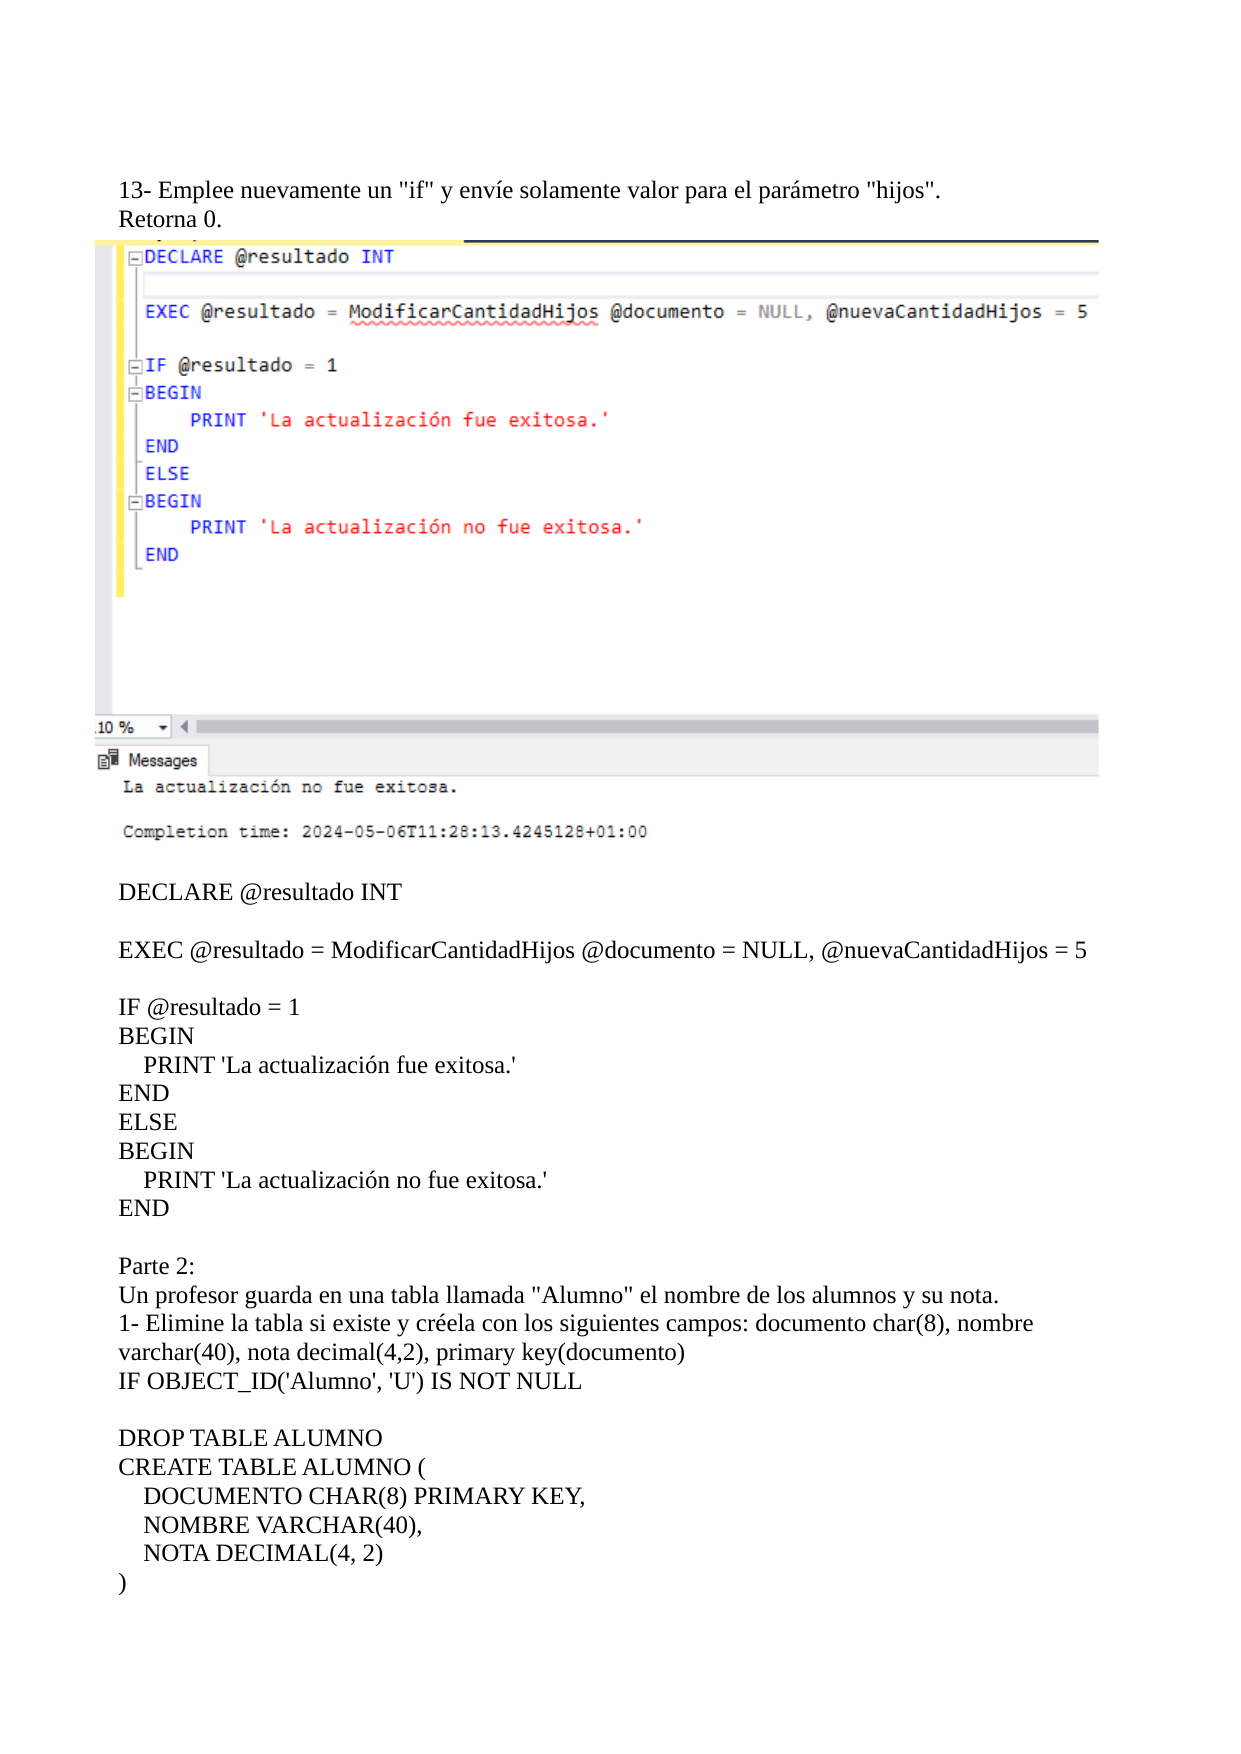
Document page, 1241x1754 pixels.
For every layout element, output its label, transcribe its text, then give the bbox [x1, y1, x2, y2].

text Retorna 0. [118, 204, 1122, 233]
text ) [118, 1567, 1122, 1596]
text END [118, 1193, 1122, 1222]
text ELSE [118, 1107, 1122, 1136]
text BEGIN [118, 1021, 1122, 1050]
text varchar(40), nota decimal(4,2), primary key(documento) [118, 1337, 1122, 1366]
text NOTA DECIMAL(4, 2) [118, 1538, 1122, 1567]
text DECLARE @resultado INT [118, 877, 1122, 906]
text IF @resultado = 1 [118, 992, 1122, 1021]
text 13- Emplee nuevamente un "if" y envíe solamente valor para el parámetro "hijos". [118, 176, 1122, 204]
text BEGIN [118, 1136, 1122, 1165]
text NOMBRE VARCHAR(40), [118, 1510, 1122, 1538]
text IF OBJECT_ID('Alumno', 'U') IS NOT NULL [118, 1366, 1122, 1395]
text CREATE TABLE ALUMNO ( [118, 1452, 1122, 1481]
text PRINT 'La actualización fue exitosa.' [118, 1050, 1122, 1078]
text END [118, 1078, 1122, 1107]
text Parte 2: [118, 1251, 1122, 1280]
text DROP TABLE ALUMNO [118, 1423, 1122, 1452]
picture [94, 240, 1099, 849]
text PRINT 'La actualización no fue exitosa.' [118, 1165, 1122, 1193]
text 1- Elimine la tabla si existe y créela con los siguientes campos: documento char(8), nombre [118, 1308, 1122, 1337]
text DOCUMENTO CHAR(8) PRIMARY KEY, [118, 1481, 1122, 1510]
text EXEC @resultado = ModificarCantidadHijos @documento = NULL, @nuevaCantidadHijos = 5 [118, 935, 1122, 963]
text Un profesor guarda en una tabla llamada "Alumno" el nombre de los alumnos y su nota. [118, 1280, 1122, 1308]
